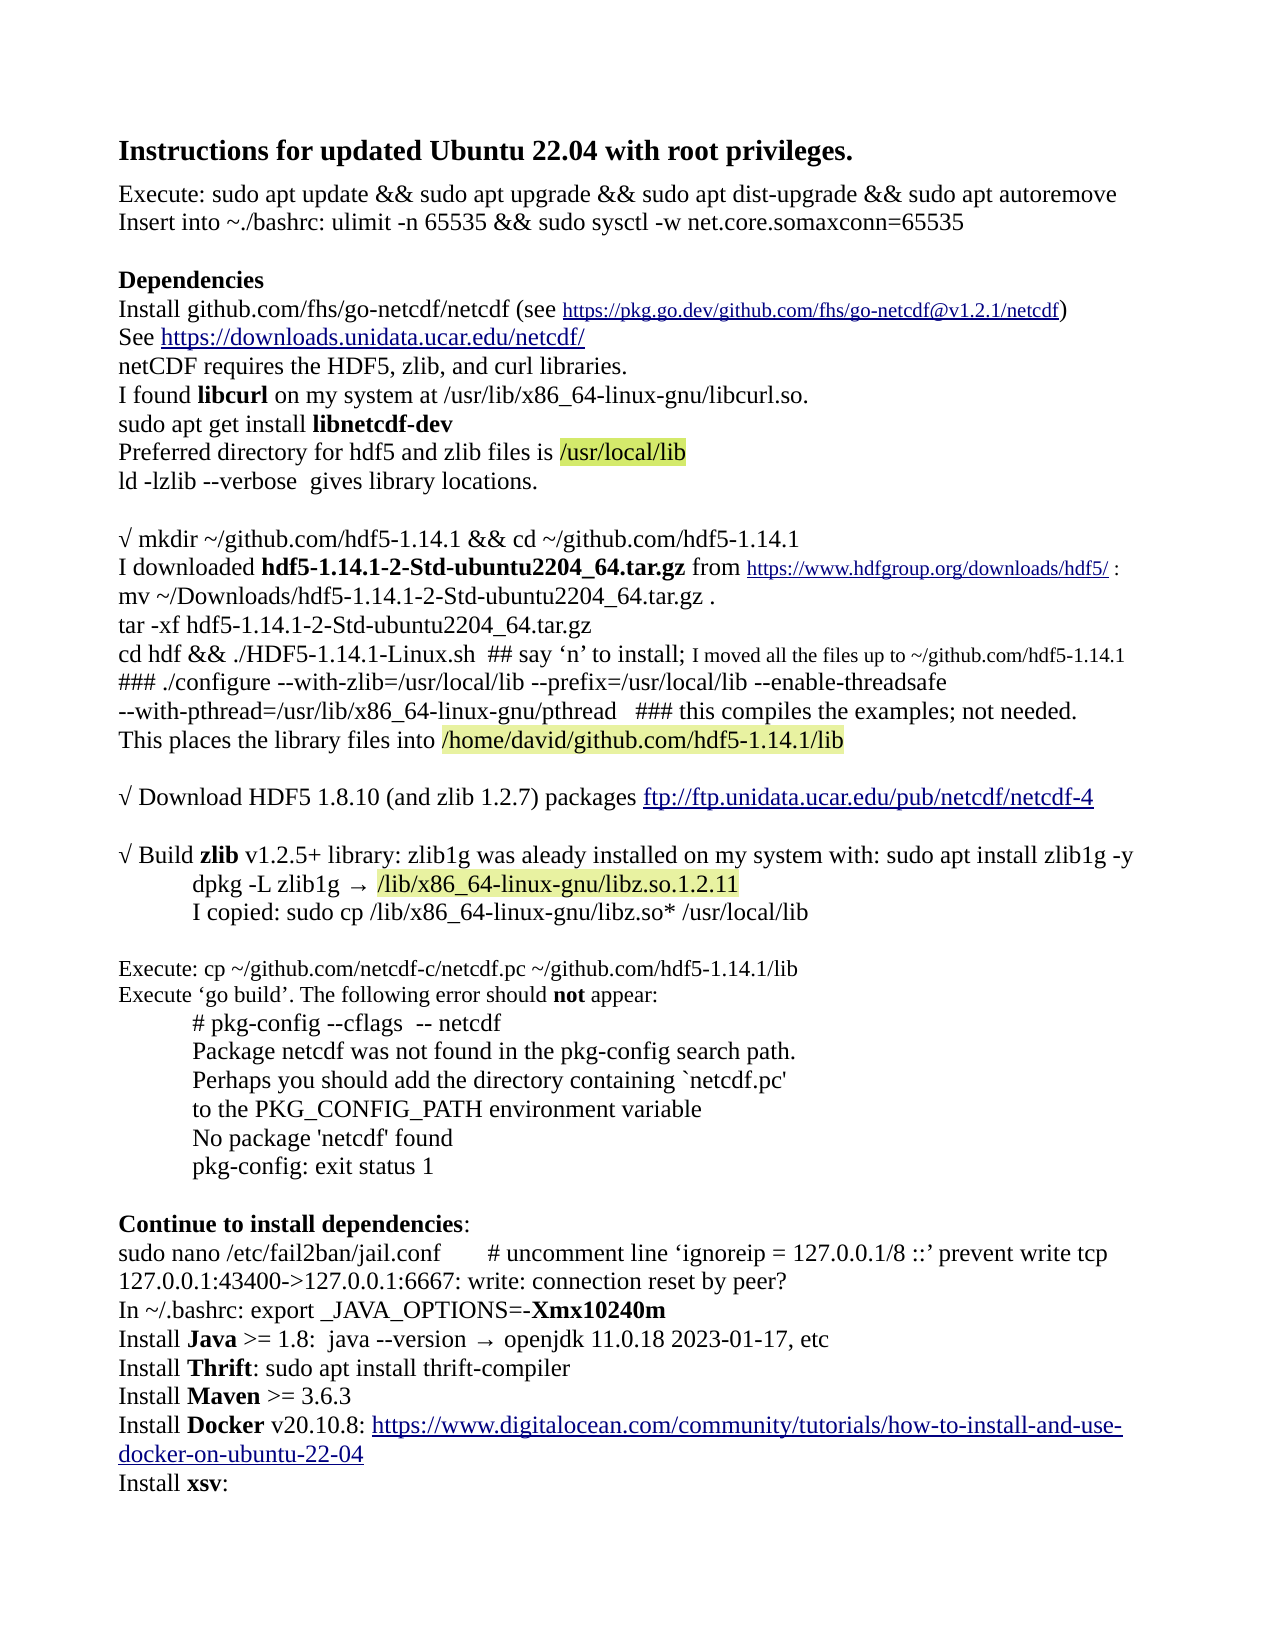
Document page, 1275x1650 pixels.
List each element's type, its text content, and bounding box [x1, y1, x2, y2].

text See https://downloads.unidata.ucar.edu/netcdf/ [118, 322, 1157, 351]
text # pkg-config --cflags -- netcdf [192, 1008, 1157, 1036]
text Perhaps you should add the directory containing `netcdf.pc' [192, 1065, 1157, 1094]
text Install github.com/fhs/go-netcdf/netcdf (see https://pkg.go.dev/github.com/fhs/go-netcdf@v1.2.1/netcdf) [118, 294, 1157, 322]
text I found libcurl on my system at /usr/lib/x86_64-linux-gnu/libcurl.so. [118, 380, 1157, 409]
text I downloaded hdf5-1.14.1-2-Std-ubuntu2204_64.tar.gz from https://www.hdfgroup.org/downloads/hdf5/ : [118, 552, 1157, 581]
text ld -lzlib --verbose gives library locations. [118, 466, 1157, 495]
text Insert into ~./bashrc: ulimit -n 65535 && sudo sysctl -w net.core.somaxconn=65535 [118, 207, 1157, 236]
text Preferred directory for hdf5 and zlib files is /usr/local/lib [118, 437, 1157, 466]
text netCDF requires the HDF5, zlib, and curl libraries. [118, 351, 1157, 380]
text √ Build zlib v1.2.5+ library: zlib1g was aleady installed on my system with: sudo apt install zlib1g -y [118, 840, 1157, 869]
text Execute: sudo apt update && sudo apt upgrade && sudo apt dist-upgrade && sudo apt autoremove [118, 179, 1157, 207]
text dpkg -L zlib1g → /lib/x86_64-linux-gnu/libz.so.1.2.11 [118, 869, 1157, 897]
text ### ./configure --with-zlib=/usr/local/lib --prefix=/usr/local/lib --enable-threadsafe --with-pthread=/usr/lib/x86_64-linux-gnu/pthread ### this compiles the examples; not needed. [118, 667, 1157, 725]
text pkg-config: exit status 1 [192, 1151, 1157, 1180]
text √ mkdir ~/github.com/hdf5-1.14.1 && cd ~/github.com/hdf5-1.14.1 [118, 524, 1157, 552]
text Install Java >= 1.8: java --version → openjdk 11.0.18 2023-01-17, etc [118, 1324, 1157, 1353]
text cd hdf && ./HDF5-1.14.1-Linux.sh ## say ‘n’ to install; I moved all the files up to ~/github.com/hdf5-1.14.1 [118, 639, 1157, 667]
text Execute ‘go build’. The following error should not appear: [118, 981, 1157, 1008]
text sudo nano /etc/fail2ban/jail.conf # uncomment line ‘ignoreip = 127.0.0.1/8 ::’ prevent write tcp 127.0.0.1:43400->127.0.0.1:6667: write: connection reset by peer? [118, 1238, 1157, 1295]
subtitle Instructions for updated Ubuntu 22.04 with root privileges. [118, 133, 1157, 166]
text Install Thrift: sudo apt install thrift-compiler [118, 1353, 1157, 1381]
text I copied: sudo cp /lib/x86_64-linux-gnu/libz.so* /usr/local/lib [192, 897, 1157, 926]
text √ Download HDF5 1.8.10 (and zlib 1.2.7) packages ftp://ftp.unidata.ucar.edu/pub/netcdf/netcdf-4 [118, 782, 1157, 811]
text Dependencies [118, 265, 1157, 294]
text No package 'netcdf' found [192, 1123, 1157, 1151]
text Install Maven >= 3.6.3 [118, 1381, 1157, 1410]
text sudo apt get install libnetcdf-dev [118, 409, 1157, 437]
text Execute: cp ~/github.com/netcdf-c/netcdf.pc ~/github.com/hdf5-1.14.1/lib [118, 955, 1157, 981]
text In ~/.bashrc: export _JAVA_OPTIONS=-Xmx10240m [118, 1295, 1157, 1324]
text to the PKG_CONFIG_PATH environment variable [192, 1094, 1157, 1123]
text Package netcdf was not found in the pkg-config search path. [192, 1036, 1157, 1065]
text Install xsv: [118, 1468, 1157, 1496]
text tar -xf hdf5-1.14.1-2-Std-ubuntu2204_64.tar.gz [118, 610, 1157, 639]
text mv ~/Downloads/hdf5-1.14.1-2-Std-ubuntu2204_64.tar.gz . [118, 581, 1157, 610]
text Continue to install dependencies: [118, 1209, 1157, 1238]
text This places the library files into /home/david/github.com/hdf5-1.14.1/lib [118, 725, 1157, 754]
text Install Docker v20.10.8: https://www.digitalocean.com/community/tutorials/how-to-install-and-use-docker-on-ubuntu-22-04 [118, 1410, 1157, 1468]
